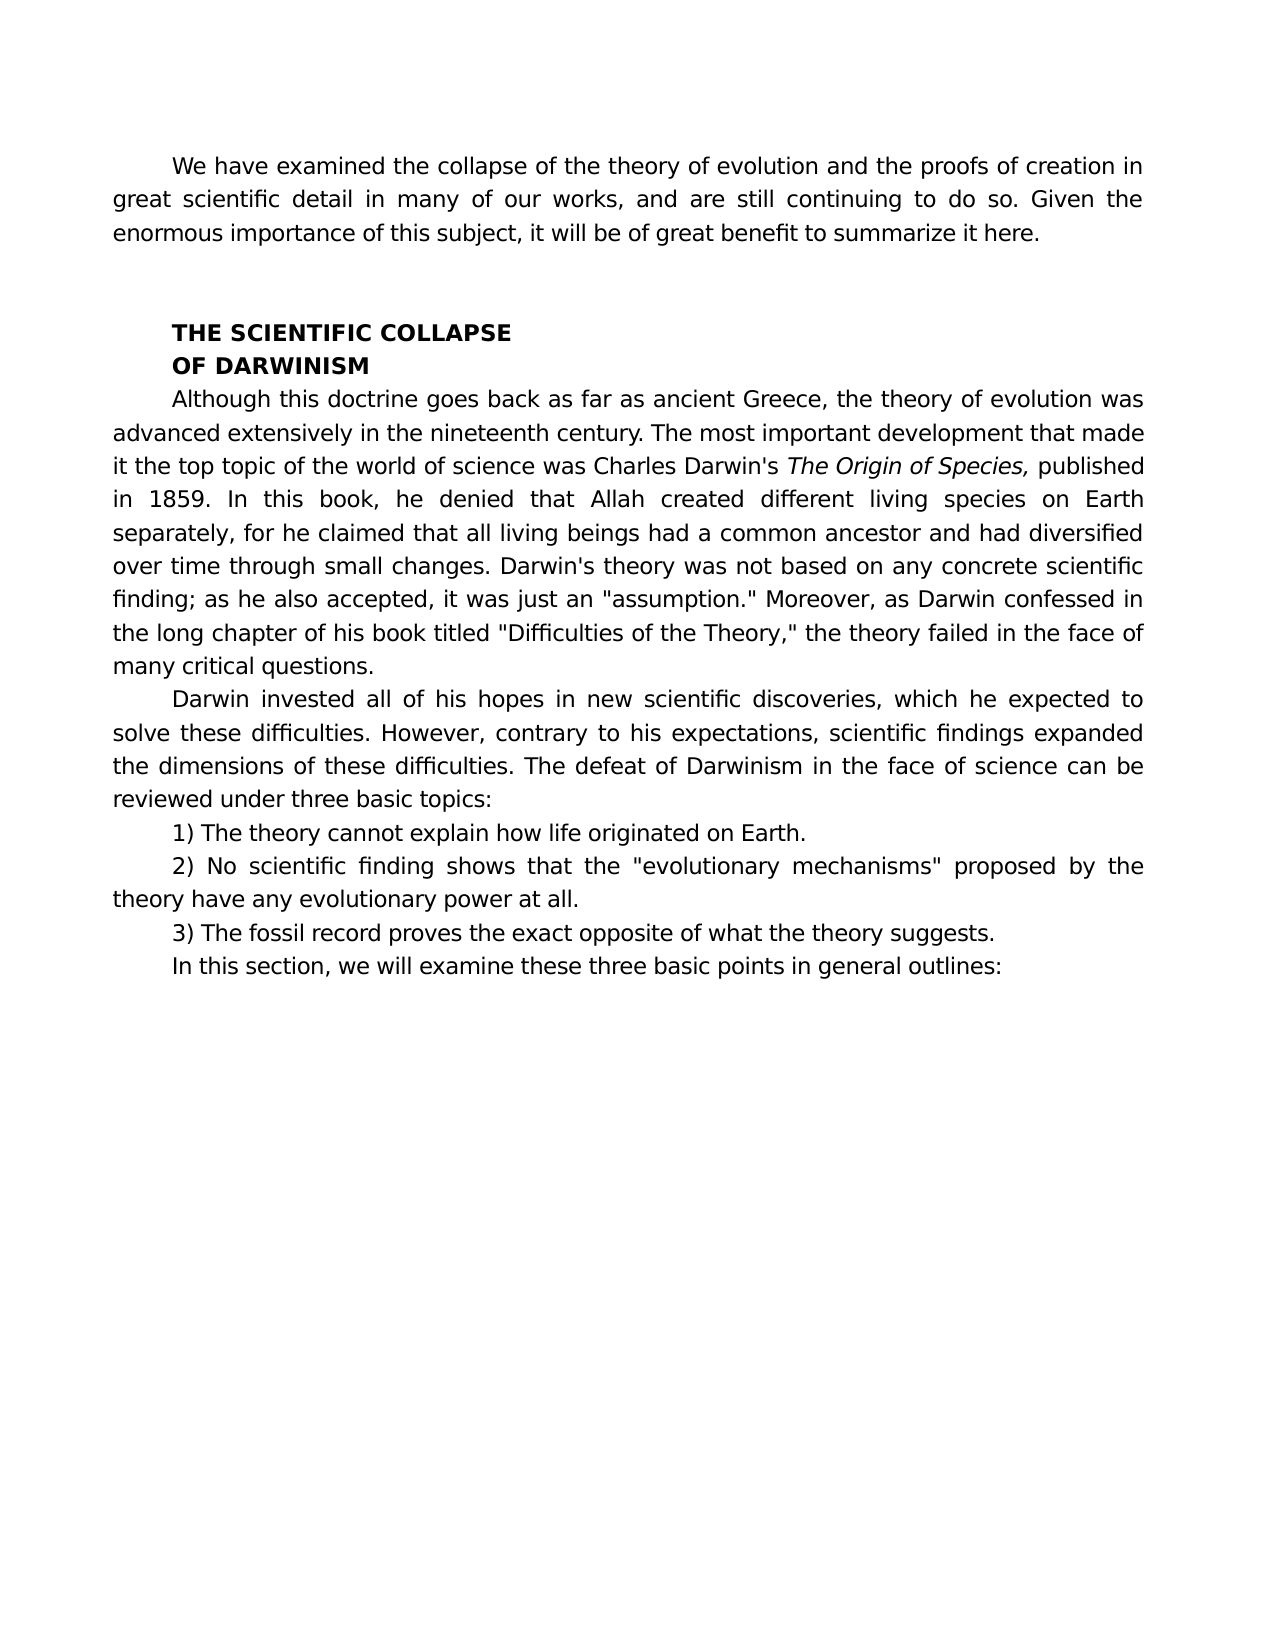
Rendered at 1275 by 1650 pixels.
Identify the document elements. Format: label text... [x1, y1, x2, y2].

text OF DARWINISM [112, 348, 1145, 381]
text THE SCIENTIFIC COLLAPSE [112, 314, 1145, 348]
text Although this doctrine goes back as far as ancient Greece, the theory of evolution was advanced extensively in the nineteenth century. The most important development that made it the top topic of the world of science was Charles Darwin's The Origin of Species, published in 1859. In this book, he denied that Allah created different living species on Earth separately, for he claimed that all living beings had a common ancestor and had diversified over time through small changes. Darwin's theory was not based on any concrete scientific finding; as he also accepted, it was just an "assumption." Moreover, as Darwin confessed in the long chapter of his book titled "Difficulties of the Theory," the theory failed in the face of many critical questions. [112, 381, 1145, 681]
text We have examined the collapse of the theory of evolution and the proofs of creation in great scientific detail in many of our works, and are still continuing to do so. Given the enormous importance of this subject, it will be of great benefit to summarize it here. [112, 148, 1145, 248]
text 3) The fossil record proves the exact opposite of what the theory suggests. [112, 914, 1145, 948]
text Darwin invested all of his hopes in new scientific discoveries, which he expected to solve these difficulties. However, contrary to his expectations, scientific findings expanded the dimensions of these difficulties. The defeat of Darwinism in the face of science can be reviewed under three basic topics: [112, 681, 1145, 814]
text 2) No scientific finding shows that the "evolutionary mechanisms" proposed by the theory have any evolutionary power at all. [112, 848, 1145, 914]
text In this section, we will examine these three basic points in general outlines: [112, 948, 1145, 981]
text 1) The theory cannot explain how life originated on Earth. [112, 814, 1145, 848]
